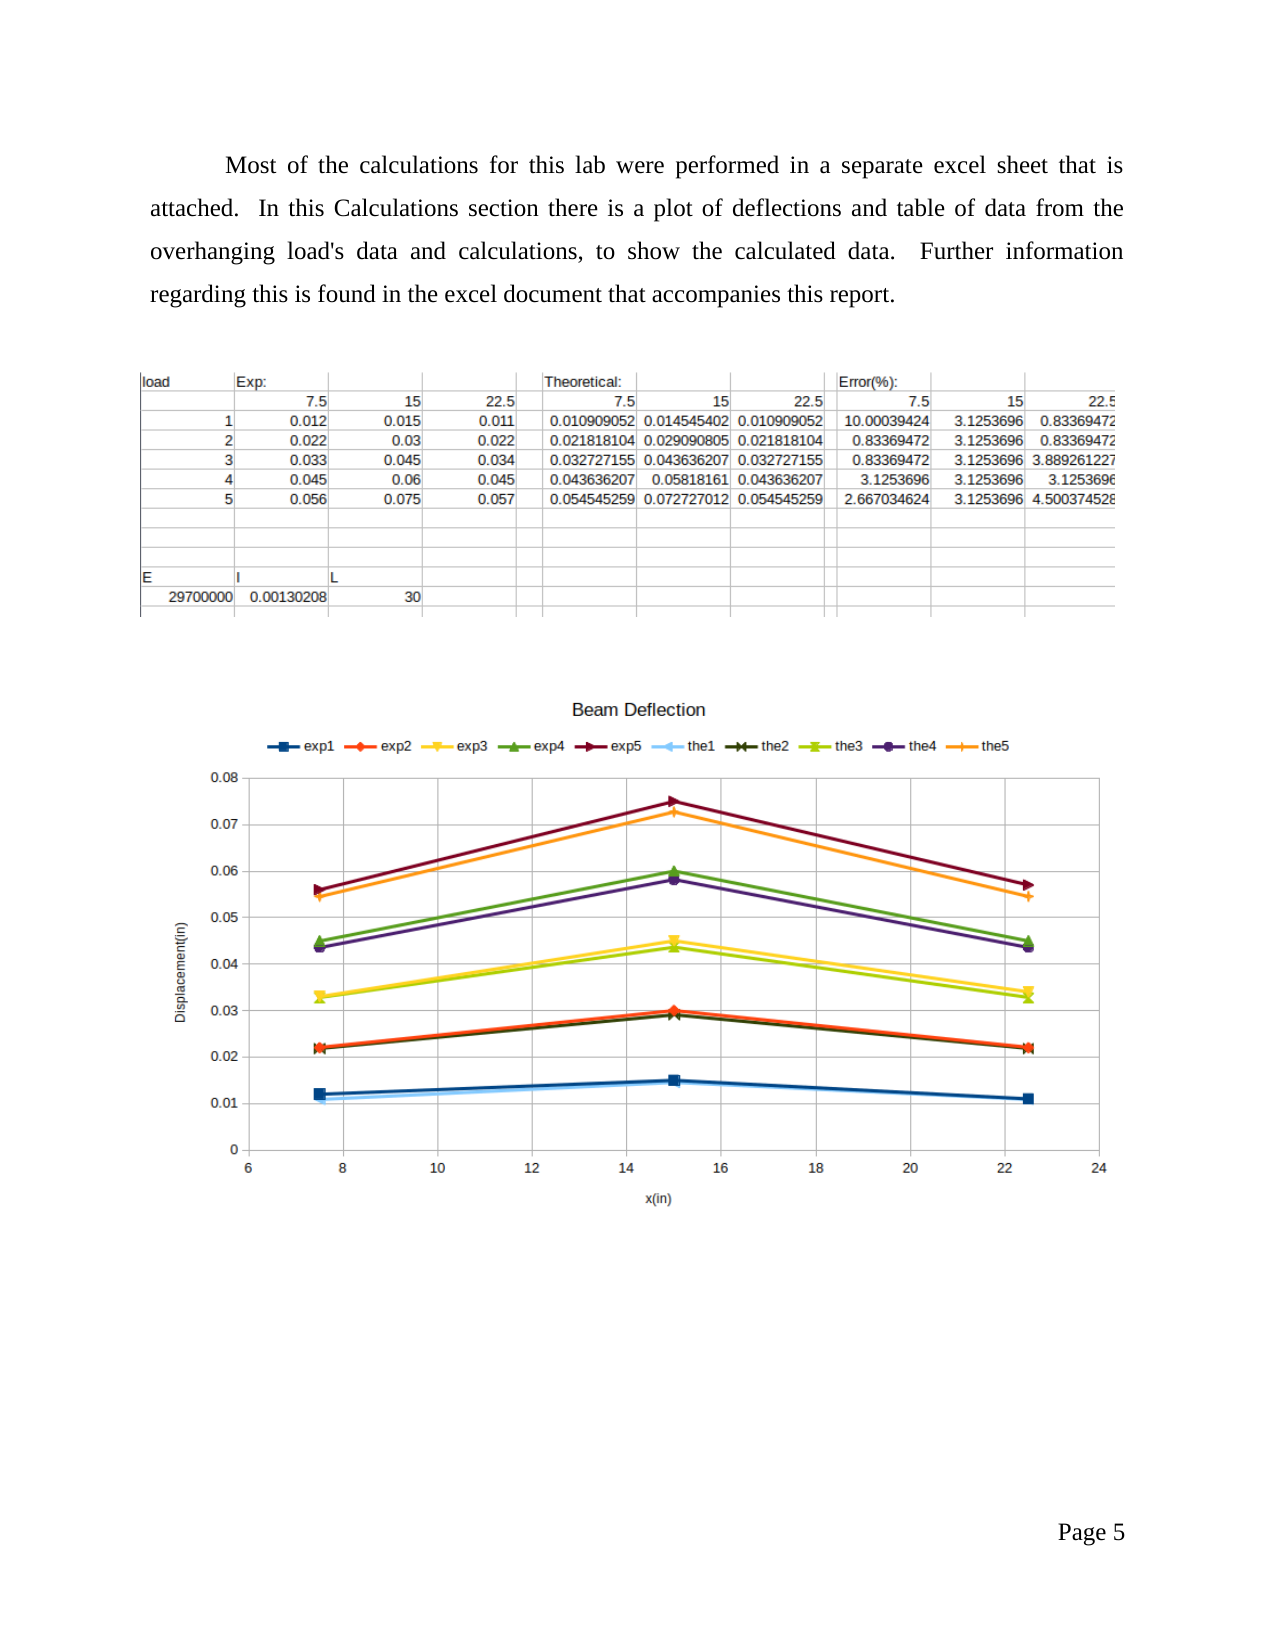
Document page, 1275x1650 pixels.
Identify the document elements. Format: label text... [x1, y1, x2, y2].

picture [140, 372, 1115, 617]
text Most of the calculations for this lab were performed in a separate excel sheet that is attached. In this Calculations section there is a plot of deflections and table of data from the overhanging load's data and calculations, to show the calculated data. Further information regarding this is found in the excel document that accompanies this report. [150, 150, 1125, 308]
picture [150, 678, 1125, 1227]
